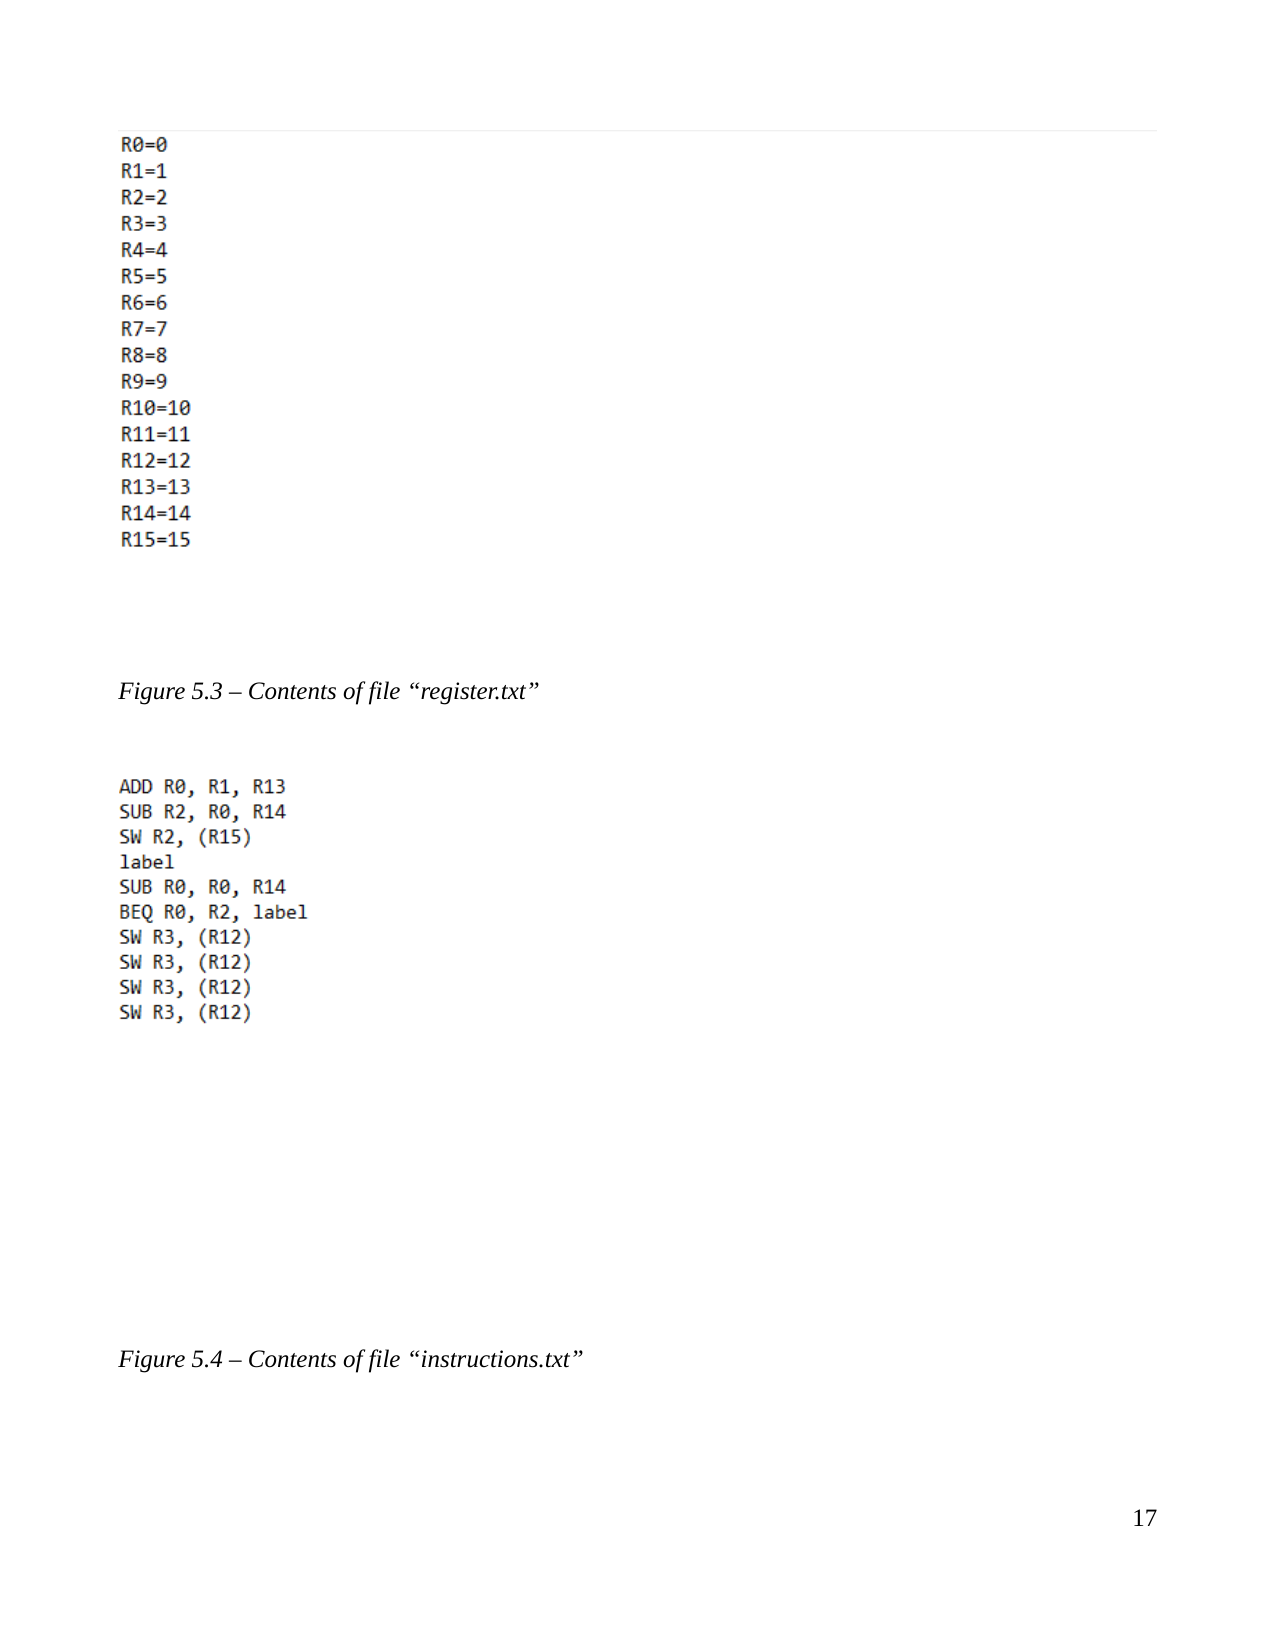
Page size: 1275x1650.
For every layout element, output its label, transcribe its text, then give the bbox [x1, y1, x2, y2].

picture [118, 130, 1157, 677]
picture [118, 775, 1157, 1345]
text Figure 5.3 – Contents of file “register.txt” [118, 677, 1157, 705]
text Figure 5.4 – Contents of file “instructions.txt” [118, 1345, 1157, 1373]
